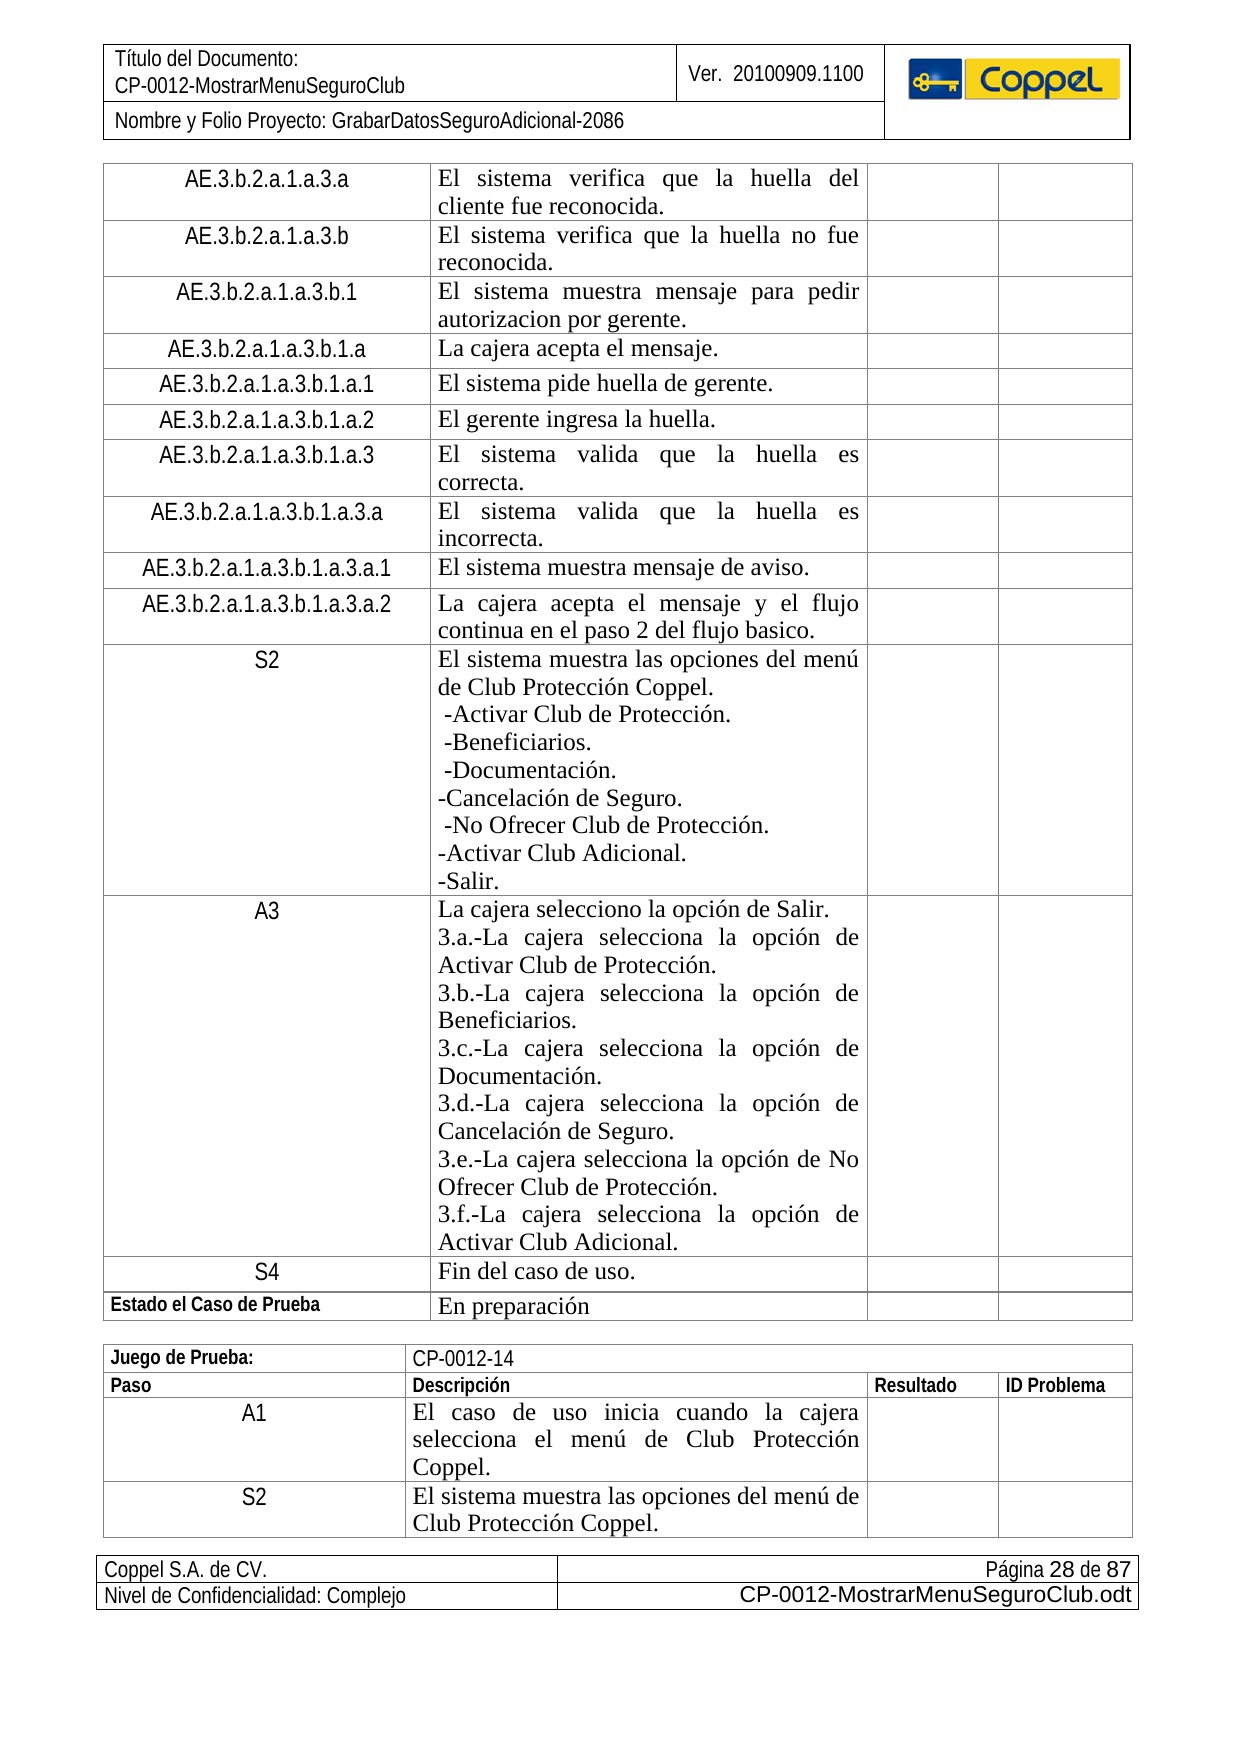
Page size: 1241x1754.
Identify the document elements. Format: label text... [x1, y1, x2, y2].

table_cell [868, 334, 998, 368]
table_cell [999, 1257, 1132, 1291]
table_cell A3 [104, 896, 430, 1256]
table_cell [868, 896, 998, 1256]
table_cell En preparación [431, 1293, 867, 1320]
table_cell [999, 1293, 1132, 1320]
table_cell El sistema valida que la huella es correcta. [431, 440, 867, 496]
table_cell [999, 1398, 1132, 1481]
table_cell AE.3.b.2.a.1.a.3.b.1 [104, 277, 430, 333]
table_cell El sistema muestra las opciones del menú de Club Protección Coppel. [406, 1482, 867, 1537]
table_cell AE.3.b.2.a.1.a.3.b [104, 221, 430, 276]
table_cell Fin del caso de uso. [431, 1257, 867, 1291]
table_cell [868, 497, 998, 552]
table_cell Descripción [406, 1373, 867, 1397]
table_cell Resultado [868, 1373, 998, 1397]
table_cell AE.3.b.2.a.1.a.3.b.1.a.3 [104, 440, 430, 496]
table_cell [999, 221, 1132, 276]
table_cell La cajera selecciono la opción de Salir. 3.a.-La cajera selecciona la opción de Activar Club de Protección. 3.b.-La cajera selecciona la opción de Beneficiarios. 3.c.-La cajera selecciona la opción de Documentación. 3.d.-La cajera selecciona la opción de Cancelación de Seguro. 3.e.-La cajera selecciona la opción de No Ofrecer Club de Protección. 3.f.-La cajera selecciona la opción de Activar Club Adicional. [431, 896, 867, 1256]
table_cell [999, 164, 1132, 220]
table_cell [999, 896, 1132, 1256]
table_cell [868, 645, 998, 894]
table_cell AE.3.b.2.a.1.a.3.b.1.a.3.a [104, 497, 430, 552]
table_cell ID Problema [999, 1373, 1132, 1397]
table_cell [868, 589, 998, 644]
table_cell AE.3.b.2.a.1.a.3.b.1.a.2 [104, 405, 430, 439]
table_cell El sistema valida que la huella es incorrecta. [431, 497, 867, 552]
table_cell [999, 497, 1132, 552]
table_cell [868, 1257, 998, 1291]
table_cell [999, 645, 1132, 894]
table_cell [999, 440, 1132, 496]
table_cell [868, 277, 998, 333]
table_cell [868, 369, 998, 404]
table_cell El sistema verifica que la huella del cliente fue reconocida. [431, 164, 867, 220]
table_cell AE.3.b.2.a.1.a.3.b.1.a.3.a.1 [104, 553, 430, 588]
table_cell AE.3.b.2.a.1.a.3.a [104, 164, 430, 220]
table_cell [868, 164, 998, 220]
table_cell S2 [104, 645, 430, 894]
table_cell [868, 1482, 998, 1537]
table_cell [868, 221, 998, 276]
table_cell Estado el Caso de Prueba [104, 1293, 430, 1320]
table_cell [999, 405, 1132, 439]
table_cell La cajera acepta el mensaje y el flujo continua en el paso 2 del flujo basico. [431, 589, 867, 644]
table_cell [999, 334, 1132, 368]
table_cell AE.3.b.2.a.1.a.3.b.1.a [104, 334, 430, 368]
table_cell El sistema muestra mensaje de aviso. [431, 553, 867, 588]
table_cell [868, 553, 998, 588]
table_cell [868, 1293, 998, 1320]
table_cell El caso de uso inicia cuando la cajera selecciona el menú de Club Protección Coppel. [406, 1398, 867, 1481]
table_cell [999, 277, 1132, 333]
table_cell AE.3.b.2.a.1.a.3.b.1.a.1 [104, 369, 430, 404]
table_cell El sistema verifica que la huella no fue reconocida. [431, 221, 867, 276]
table_cell El gerente ingresa la huella. [431, 405, 867, 439]
table_cell El sistema muestra las opciones del menú de Club Protección Coppel. -Activar Club de Protección. -Beneficiarios. -Documentación. -Cancelación de Seguro. -No Ofrecer Club de Protección. -Activar Club Adicional. -Salir. [431, 645, 867, 894]
table_cell [999, 589, 1132, 644]
table_cell AE.3.b.2.a.1.a.3.b.1.a.3.a.2 [104, 589, 430, 644]
table_cell [999, 553, 1132, 588]
table_cell S4 [104, 1257, 430, 1291]
table_cell La cajera acepta el mensaje. [431, 334, 867, 368]
table_cell El sistema pide huella de gerente. [431, 369, 867, 404]
table_cell [868, 405, 998, 439]
table_header CP-0012-14 [406, 1345, 1132, 1372]
table_cell El sistema muestra mensaje para pedir autorizacion por gerente. [431, 277, 867, 333]
table_cell S2 [104, 1482, 405, 1537]
table_cell A1 [104, 1398, 405, 1481]
table_header Juego de Prueba: [104, 1345, 405, 1372]
table_cell [868, 1398, 998, 1481]
table_cell [868, 440, 998, 496]
table_cell Paso [104, 1373, 405, 1397]
table_cell [999, 1482, 1132, 1537]
table_cell [999, 369, 1132, 404]
